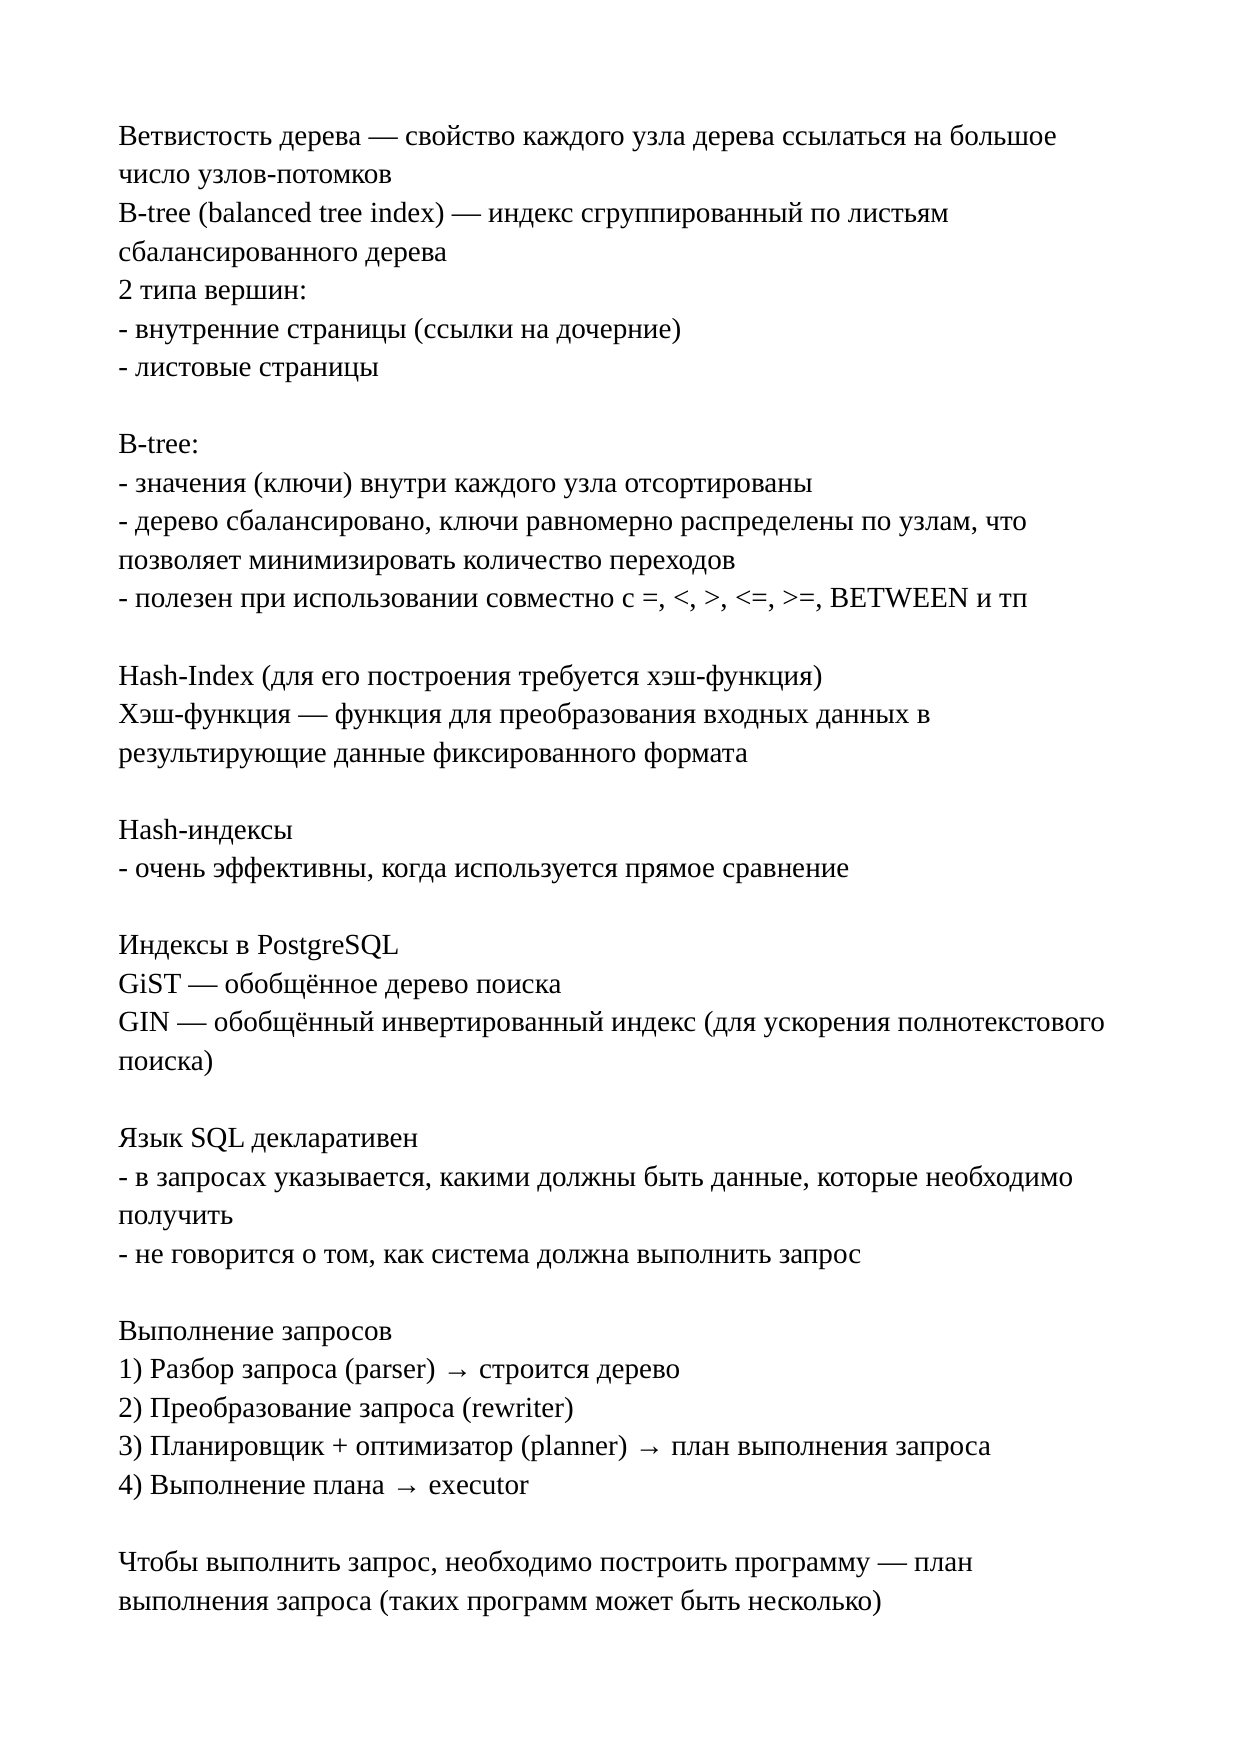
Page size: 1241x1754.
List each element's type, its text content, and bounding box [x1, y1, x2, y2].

text GIN — обобщённый инвертированный индекс (для ускорения полнотекстового поиска) [118, 1004, 1122, 1077]
text Хэш-функция — функция для преобразования входных данных в результирующие данные фиксированного формата [118, 696, 1122, 768]
text 1) Разбор запроса (parser) → строится дерево [118, 1351, 1122, 1385]
text - полезен при использовании совместно с =, <, >, <=, >=, BETWEEN и тп [118, 581, 1122, 614]
text 2 типа вершин: [118, 272, 1122, 306]
text Язык SQL декларативен [118, 1120, 1122, 1154]
text Чтобы выполнить запрос, необходимо построить программу — план выполнения запроса (таких программ может быть несколько) [118, 1544, 1122, 1616]
text Hash-Index (для его построения требуется хэш-функция) [118, 658, 1122, 691]
text 4) Выполнение плана → executor [118, 1467, 1122, 1501]
text - не говорится о том, как система должна выполнить запрос [118, 1236, 1122, 1269]
text 2) Преобразование запроса (rewriter) [118, 1390, 1122, 1423]
text GiST — обобщённое дерево поиска [118, 966, 1122, 999]
text 3) Планировщик + оптимизатор (planner) → план выполнения запроса [118, 1428, 1122, 1462]
text - значения (ключи) внутри каждого узла отсортированы [118, 465, 1122, 498]
text - внутренние страницы (ссылки на дочерние) [118, 311, 1122, 344]
text Индексы в PostgreSQL [118, 927, 1122, 961]
text Выполнение запросов [118, 1313, 1122, 1346]
text Hash-индексы [118, 812, 1122, 845]
text - в запросах указывается, какими должны быть данные, которые необходимо получить [118, 1159, 1122, 1231]
text - дерево сбалансировано, ключи равномерно распределены по узлам, что позволяет минимизировать количество переходов [118, 503, 1122, 576]
text B-tree (balanced tree index) — индекс сгруппированный по листьям сбалансированного дерева [118, 195, 1122, 267]
text B-tree: [118, 426, 1122, 460]
text Ветвистость дерева — свойство каждого узла дерева ссылаться на большое число узлов-потомков [118, 118, 1122, 190]
text - листовые страницы [118, 349, 1122, 383]
text - очень эффективны, когда используется прямое сравнение [118, 850, 1122, 884]
